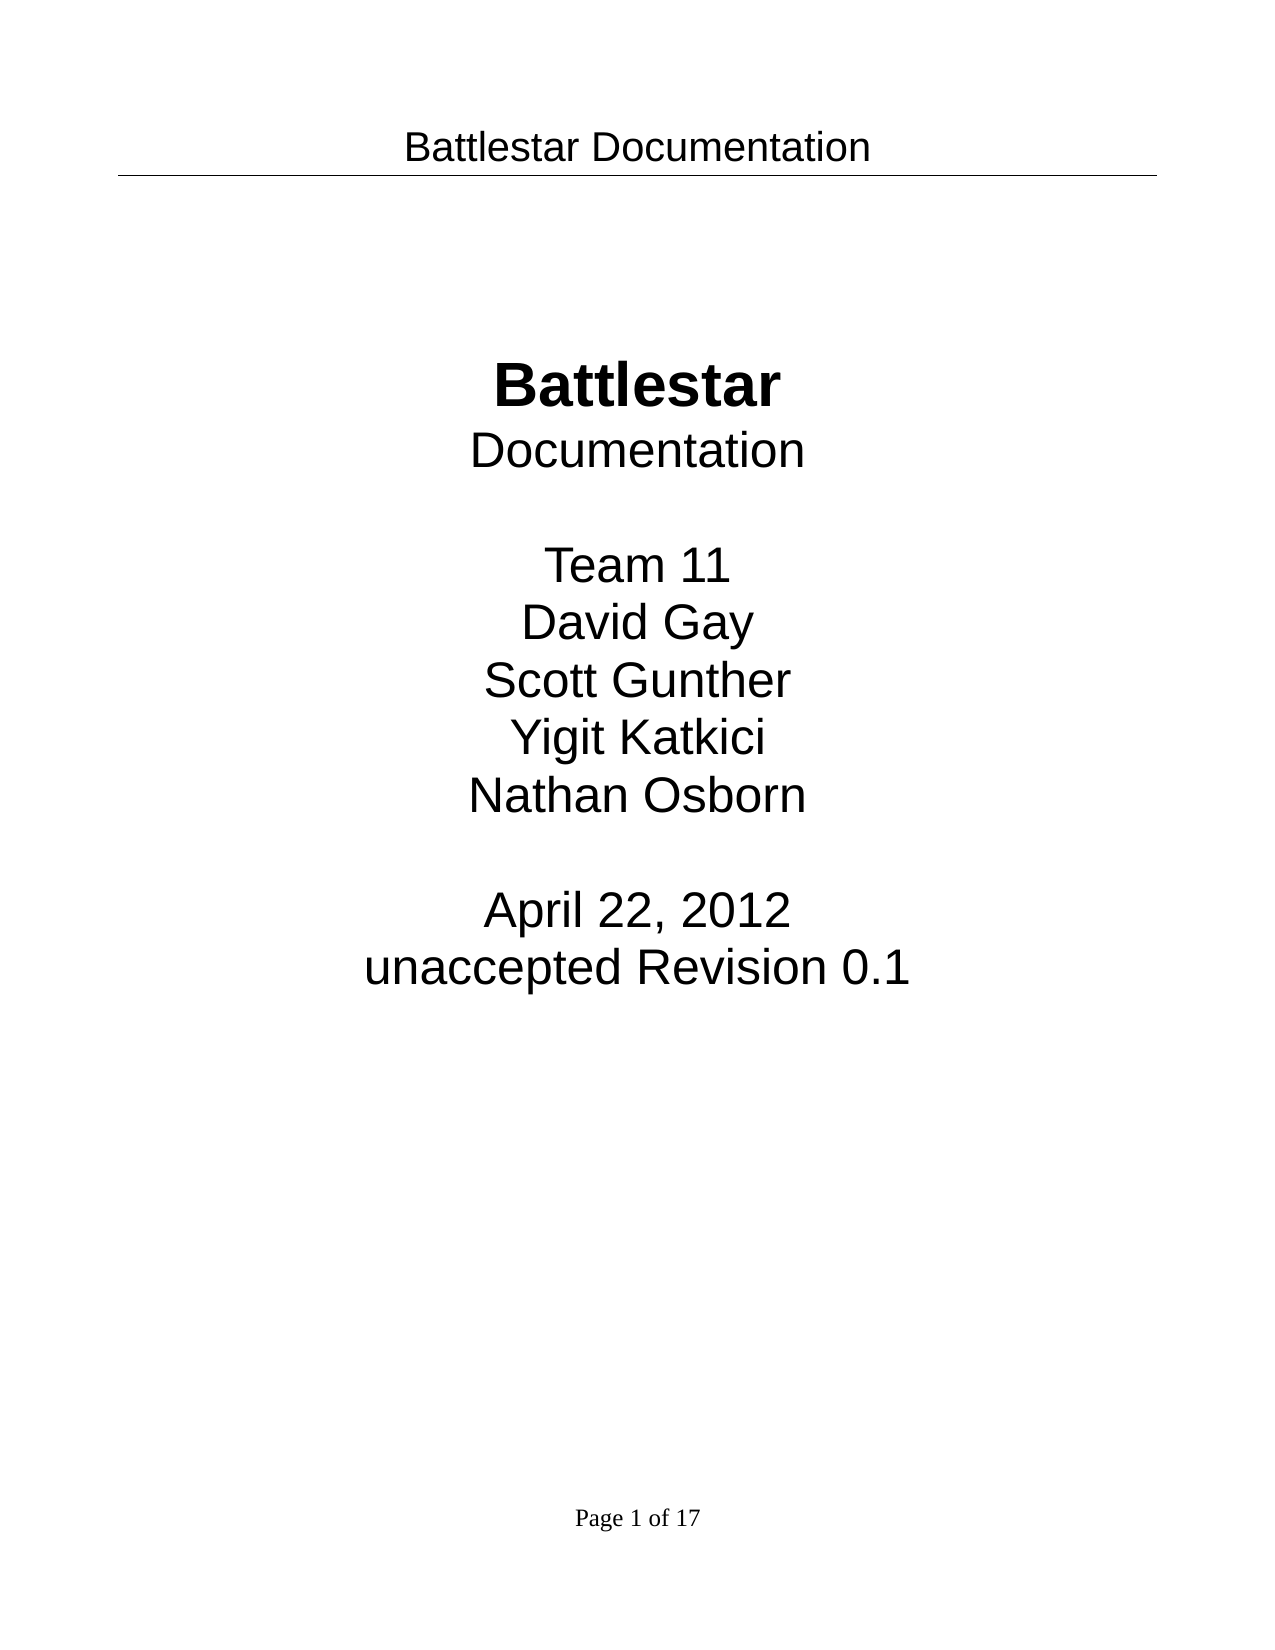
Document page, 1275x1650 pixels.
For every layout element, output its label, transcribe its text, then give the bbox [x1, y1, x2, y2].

text Documentation [118, 420, 1157, 477]
text unaccepted Revision 0.1 [118, 937, 1157, 995]
text Yigit Katkici [118, 707, 1157, 765]
text Nathan Osborn [118, 765, 1157, 822]
text Scott Gunther [118, 650, 1157, 707]
text Team 11 [118, 535, 1157, 592]
text David Gay [118, 592, 1157, 650]
text Battlestar [118, 348, 1157, 420]
text April 22, 2012 [118, 880, 1157, 937]
